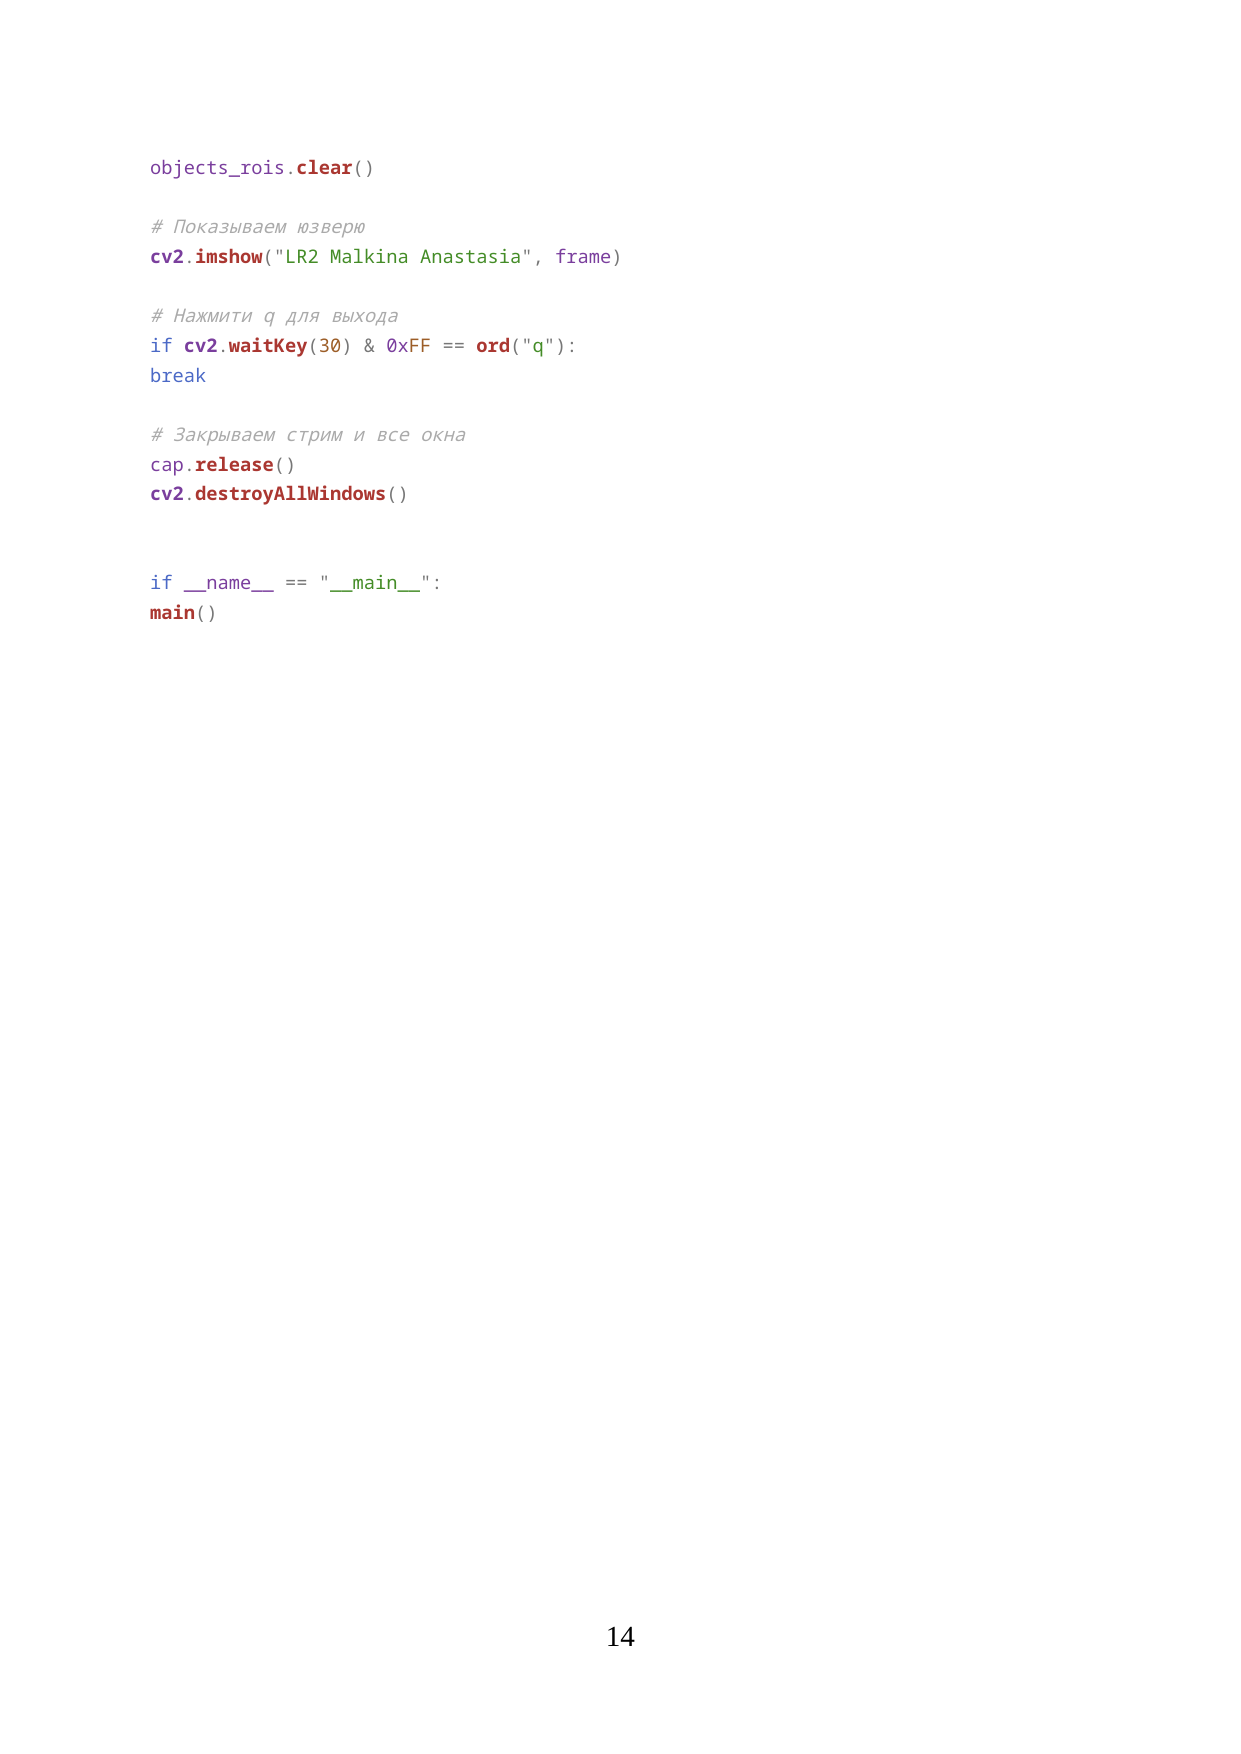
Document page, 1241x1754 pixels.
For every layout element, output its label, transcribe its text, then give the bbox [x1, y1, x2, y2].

text cv2.imshow("LR2 Malkina Anastasia", frame) [150, 239, 1090, 269]
text if cv2.waitKey(30) & 0xFF == ord("q"): [150, 328, 1090, 358]
text # Нажмити q для выхода [150, 298, 1090, 328]
text if __name__ == "__main__": [150, 565, 1090, 595]
text # Закрываем стрим и все окна [150, 417, 1090, 447]
text # Показываем юзверю [150, 209, 1090, 239]
text cap.release() [150, 447, 1090, 477]
text main() [150, 595, 1090, 625]
text cv2.destroyAllWindows() [150, 477, 1090, 506]
text objects_rois.clear() [150, 150, 1090, 180]
text break [150, 358, 1090, 387]
